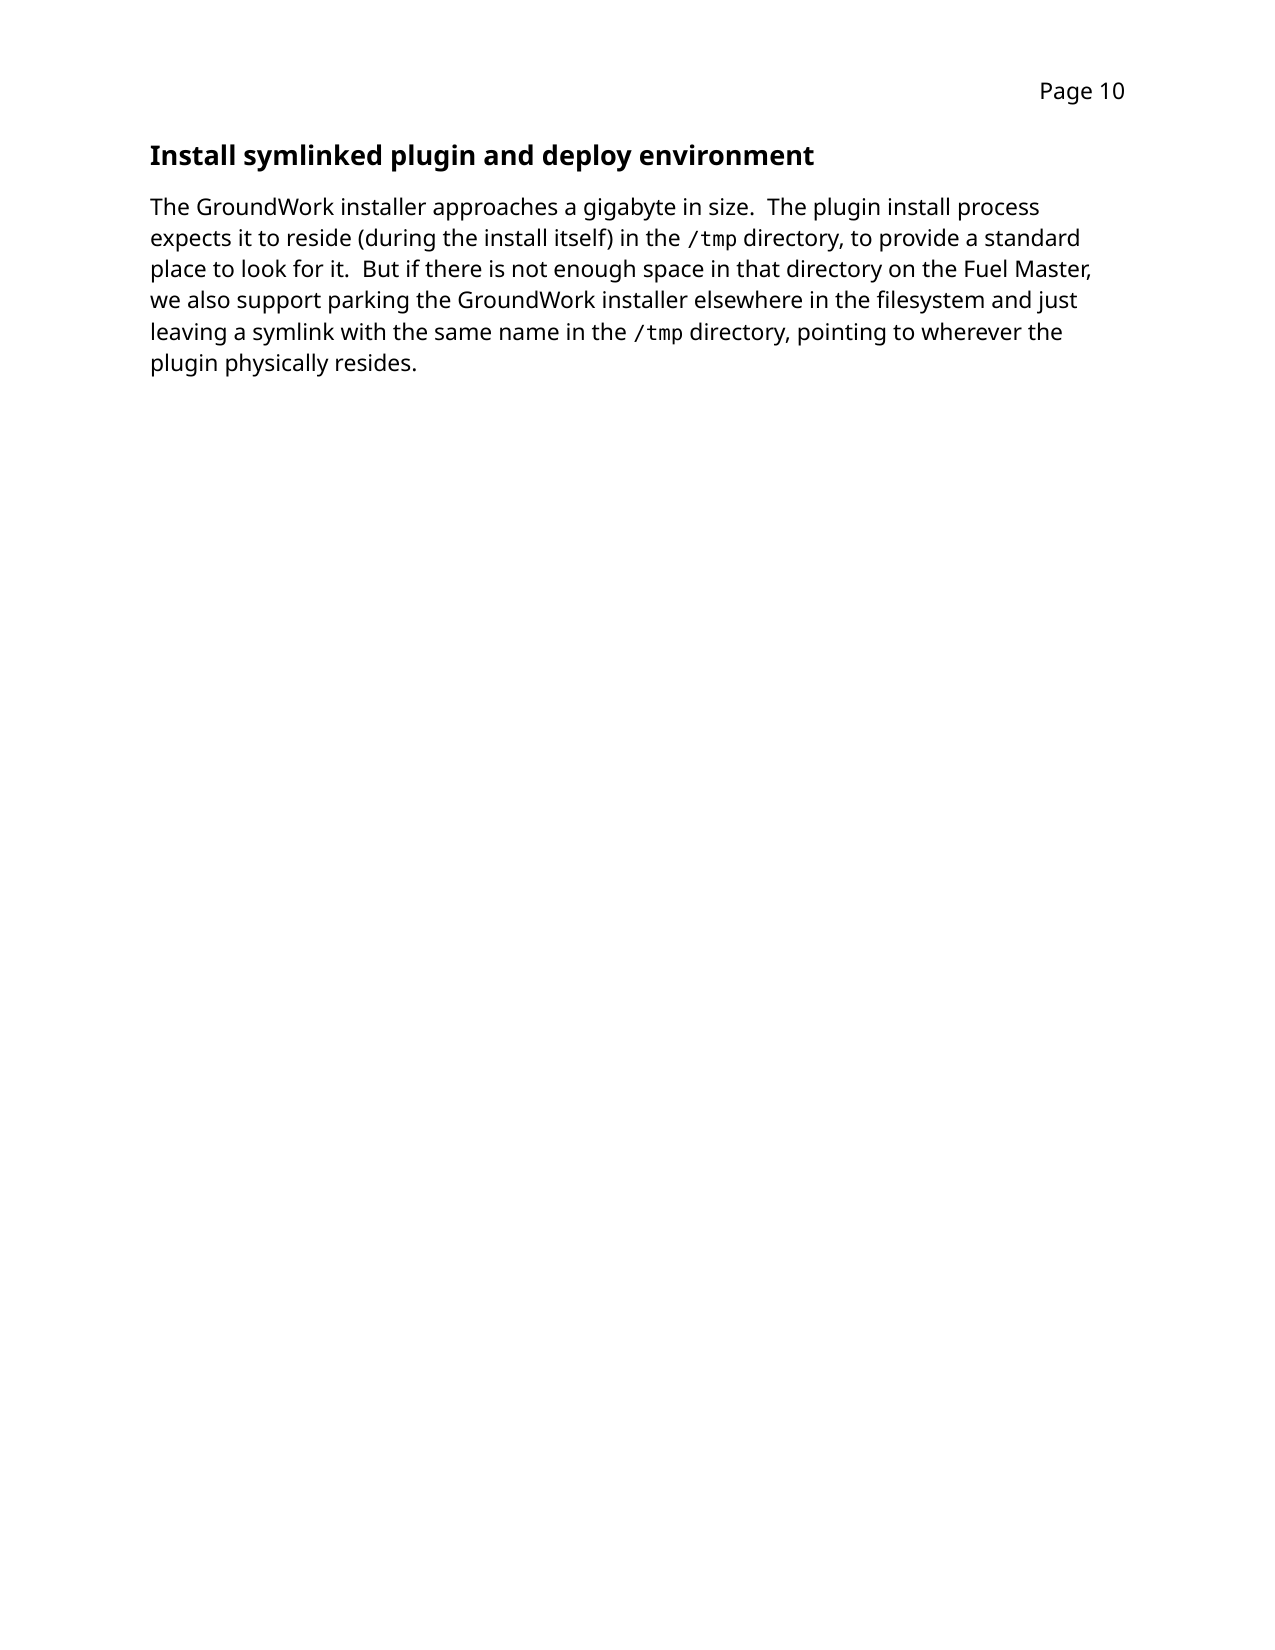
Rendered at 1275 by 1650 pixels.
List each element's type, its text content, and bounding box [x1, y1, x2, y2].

text The GroundWork installer approaches a gigabyte in size. The plugin install process expects it to reside (during the install itself) in the /tmp directory, to provide a standard place to look for it. But if there is not enough space in that directory on the Fuel Master, we also support parking the GroundWork installer elsewhere in the filesystem and just leaving a symlink with the same name in the /tmp directory, pointing to wherever the plugin physically resides. [150, 191, 1125, 378]
subtitle Install symlinked plugin and deploy environment [150, 136, 1125, 173]
